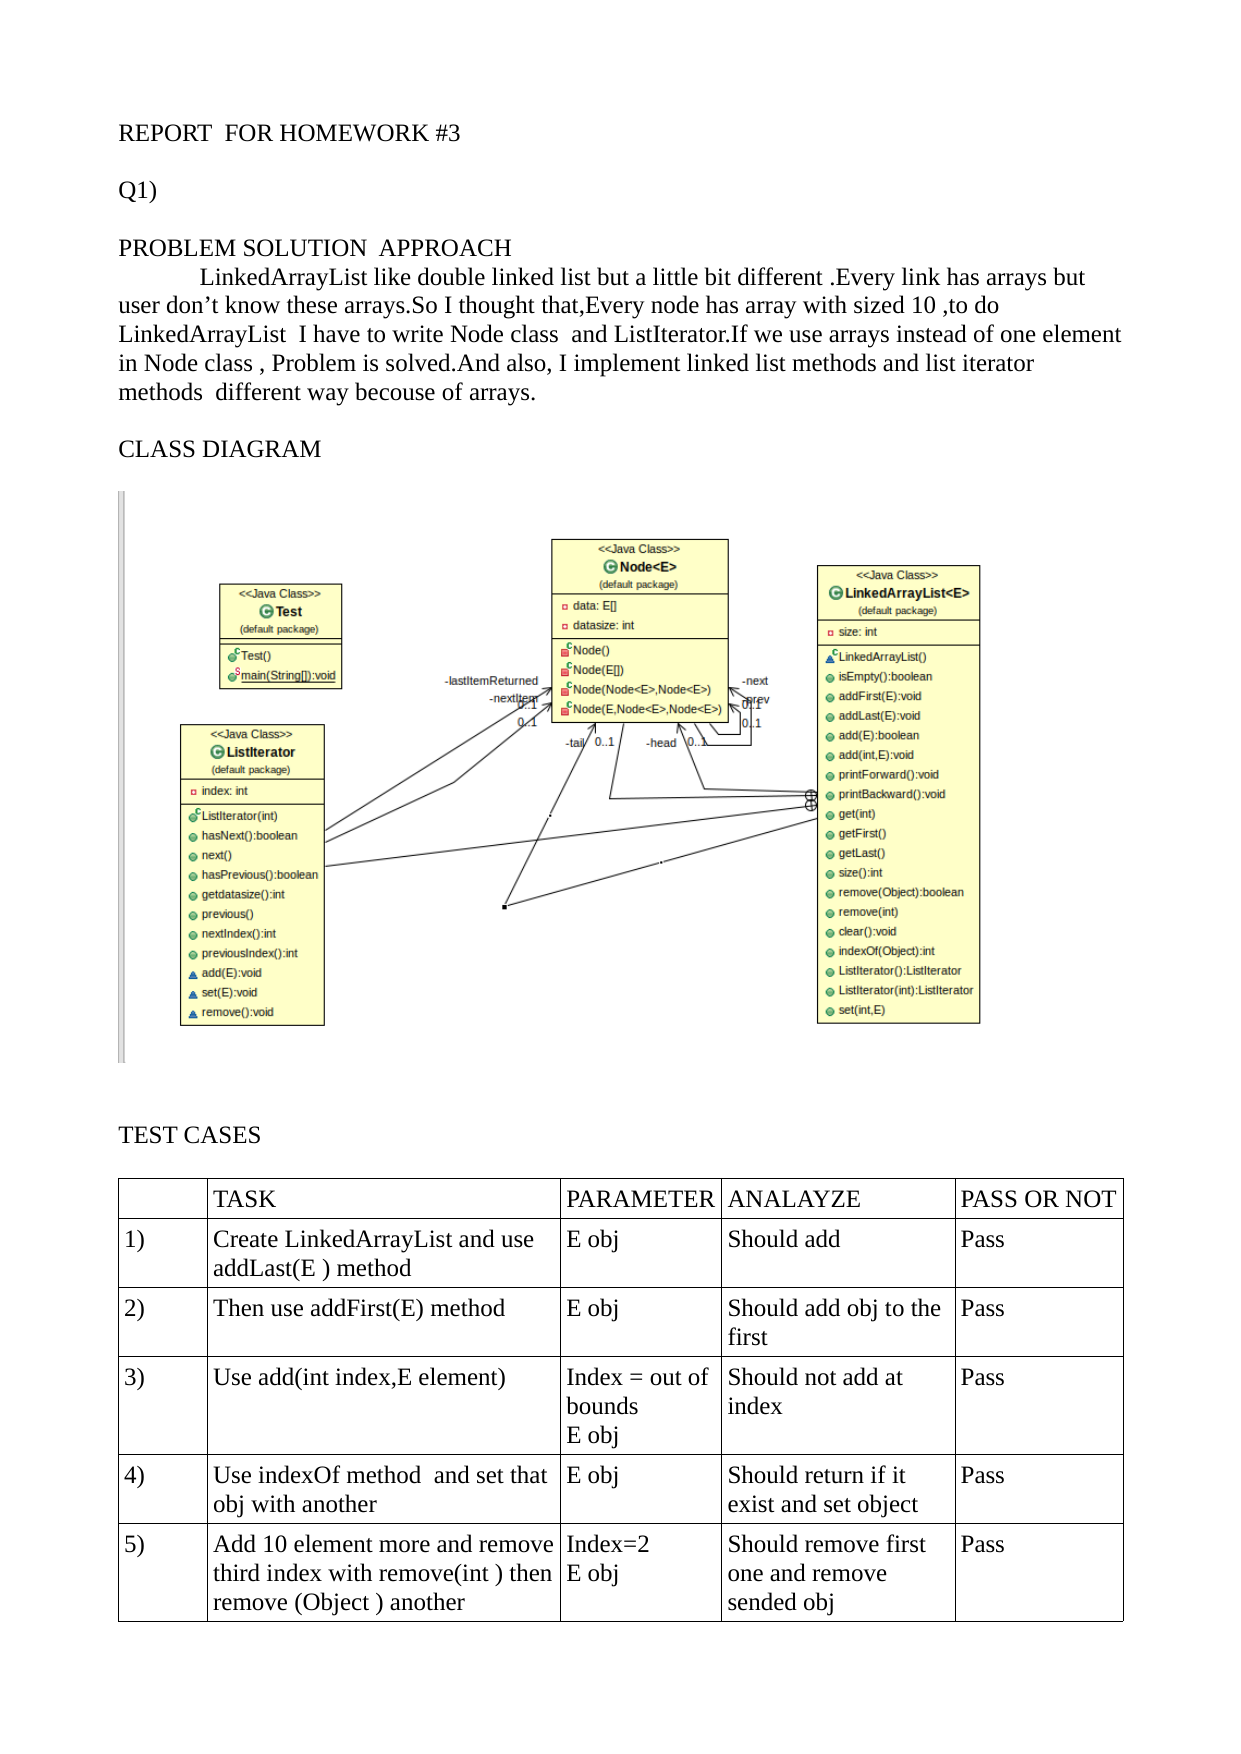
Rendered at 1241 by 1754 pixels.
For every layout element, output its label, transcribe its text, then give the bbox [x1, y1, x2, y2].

table_cell Should remove first one and remove sended obj [722, 1524, 955, 1621]
text TEST CASES [118, 1120, 1122, 1149]
picture [118, 491, 1123, 1063]
table_cell Index = out of bounds E obj [561, 1357, 721, 1454]
text PROBLEM SOLUTION APPROACH [118, 233, 1122, 262]
table_cell Pass [956, 1219, 1123, 1287]
table_cell Pass [956, 1455, 1123, 1523]
table_cell Pass [956, 1288, 1123, 1356]
table_cell Create LinkedArrayList and use addLast(E ) method [208, 1219, 560, 1287]
table_header TASK [208, 1179, 560, 1218]
table_cell Use add(int index,E element) [208, 1357, 560, 1454]
table_cell Add 10 element more and remove third index with remove(int ) then remove (Object ) another [208, 1524, 560, 1621]
table_cell 2) [119, 1288, 207, 1356]
table_header [119, 1179, 207, 1218]
table_cell E obj [561, 1219, 721, 1287]
table_header PASS OR NOT [956, 1179, 1123, 1218]
table_header PARAMETER [561, 1179, 721, 1218]
table_cell Index=2 E obj [561, 1524, 721, 1621]
table_cell 4) [119, 1455, 207, 1523]
text LinkedArrayList like double linked list but a little bit different .Every link has arrays but user don’t know these arrays.So I thought that,Every node has array with sized 10 ,to do LinkedArrayList I have to write Node class and ListIterator.If we use arrays instead of one element in Node class , Problem is solved.And also, I implement linked list methods and list iterator methods different way becouse of arrays. [118, 262, 1122, 406]
table_cell Should return if it exist and set object [722, 1455, 955, 1523]
table_cell Should add obj to the first [722, 1288, 955, 1356]
table_cell Then use addFirst(E) method [208, 1288, 560, 1356]
text CLASS DIAGRAM [118, 434, 1122, 463]
table_cell E obj [561, 1455, 721, 1523]
table_cell 1) [119, 1219, 207, 1287]
text REPORT FOR HOMEWORK #3 [118, 118, 1122, 147]
table_header ANALAYZE [722, 1179, 955, 1218]
table_cell Use indexOf method and set that obj with another [208, 1455, 560, 1523]
text Q1) [118, 176, 1122, 204]
table_cell Should not add at index [722, 1357, 955, 1454]
table_cell Should add [722, 1219, 955, 1287]
table_cell 5) [119, 1524, 207, 1621]
table_cell 3) [119, 1357, 207, 1454]
table_cell Pass [956, 1357, 1123, 1454]
table_cell E obj [561, 1288, 721, 1356]
table_cell Pass [956, 1524, 1123, 1621]
